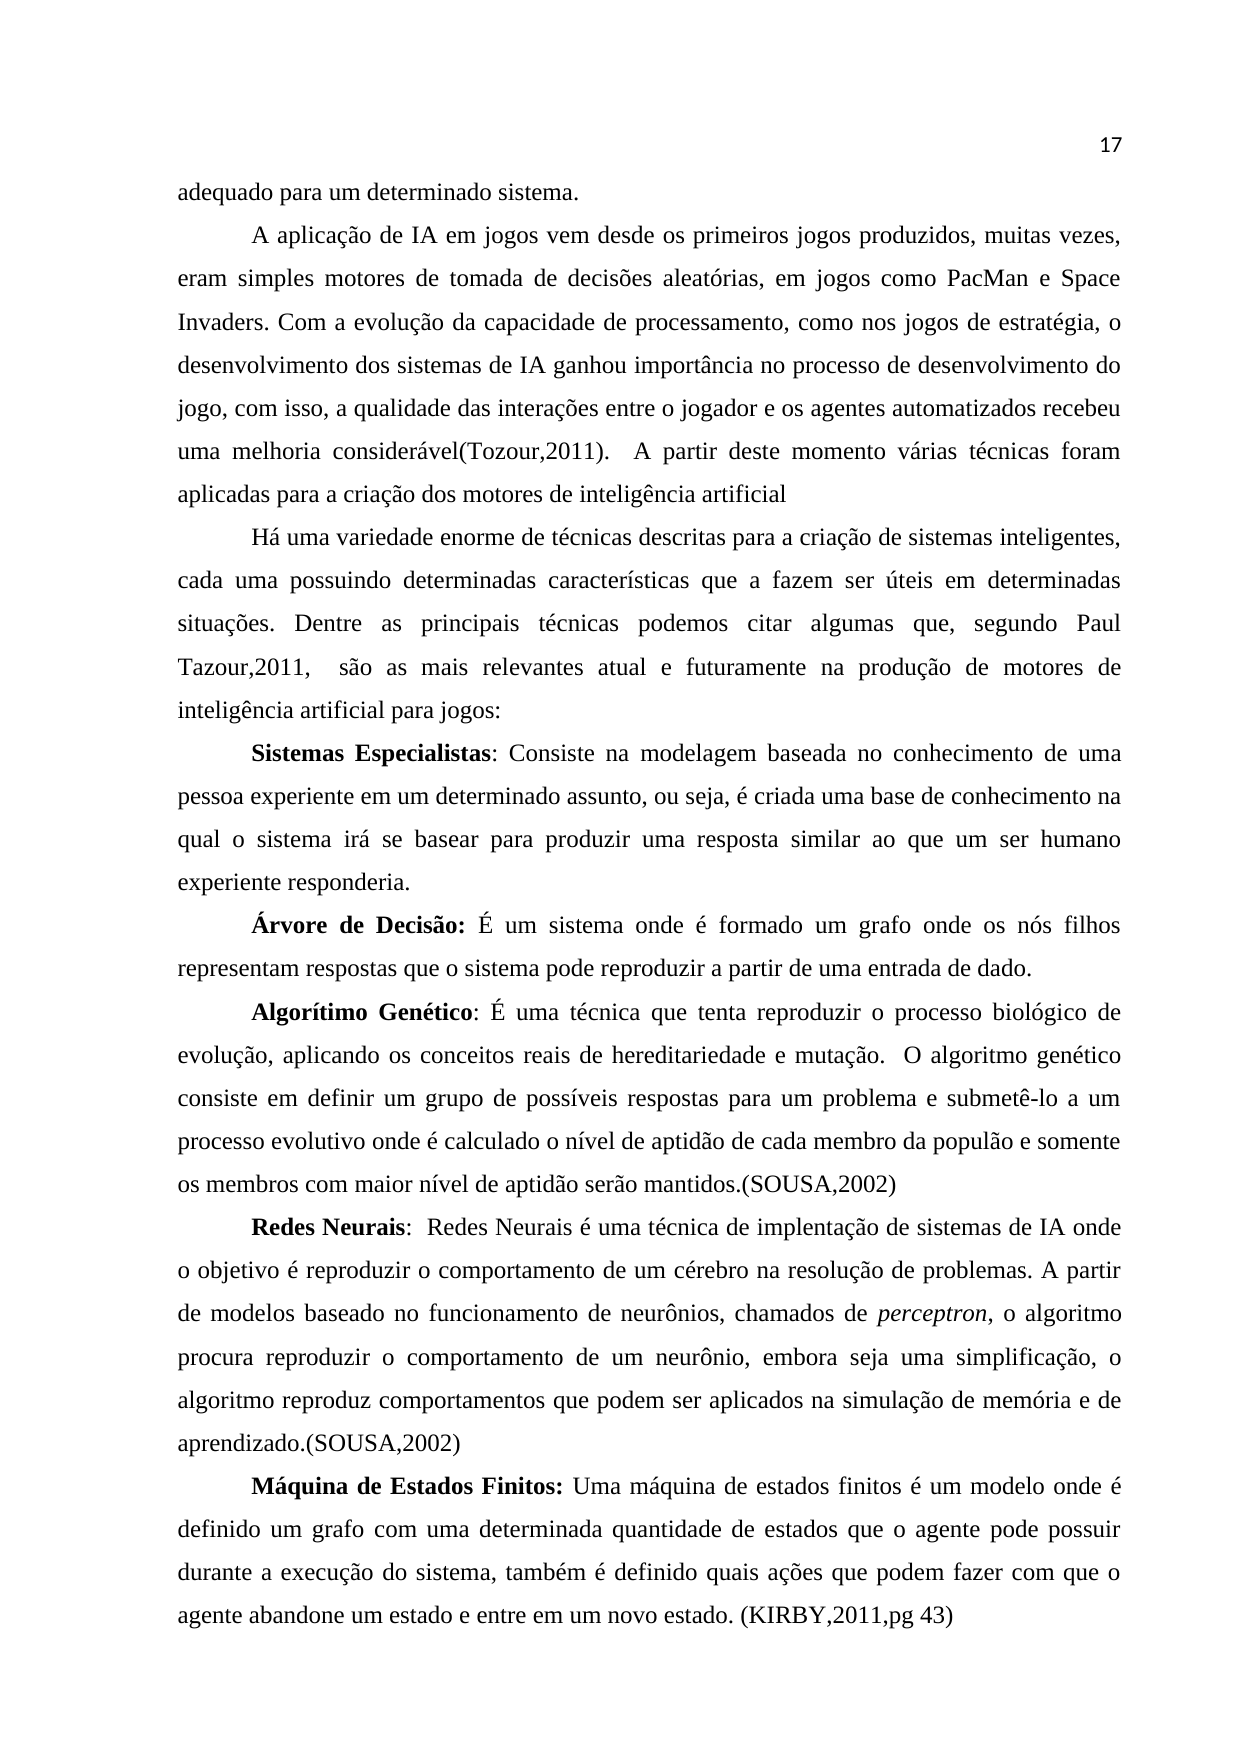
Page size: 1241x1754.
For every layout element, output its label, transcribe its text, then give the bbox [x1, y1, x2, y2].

list adequado para um determinado sistema. [177, 177, 1122, 206]
list A aplicação de IA em jogos vem desde os primeiros jogos produzidos, muitas vezes, eram simples motores de tomada de decisões aleatórias, em jogos como PacMan e Space Invaders. Com a evolução da capacidade de processamento, como nos jogos de estratégia, o desenvolvimento dos sistemas de IA ganhou importância no processo de desenvolvimento do jogo, com isso, a qualidade das interações entre o jogador e os agentes automatizados recebeu uma melhoria considerável(Tozour,2011). A partir deste momento várias técnicas foram aplicadas para a criação dos motores de inteligência artificial [177, 220, 1122, 508]
text Sistemas Especialistas: Consiste na modelagem baseada no conhecimento de uma pessoa experiente em um determinado assunto, ou seja, é criada uma base de conhecimento na qual o sistema irá se basear para produzir uma resposta similar ao que um ser humano experiente responderia. [177, 738, 1122, 896]
text Árvore de Decisão: É um sistema onde é formado um grafo onde os nós filhos representam respostas que o sistema pode reproduzir a partir de uma entrada de dado. [177, 910, 1122, 982]
text Há uma variedade enorme de técnicas descritas para a criação de sistemas inteligentes, cada uma possuindo determinadas características que a fazem ser úteis em determinadas situações. Dentre as principais técnicas podemos citar algumas que, segundo Paul Tazour,2011, são as mais relevantes atual e futuramente na produção de motores de inteligência artificial para jogos: [177, 522, 1122, 723]
text Algorítimo Genético: É uma técnica que tenta reproduzir o processo biológico de evolução, aplicando os conceitos reais de hereditariedade e mutação. O algoritmo genético consiste em definir um grupo de possíveis respostas para um problema e submetê-lo a um processo evolutivo onde é calculado o nível de aptidão de cada membro da populão e somente os membros com maior nível de aptidão serão mantidos.(SOUSA,2002) [177, 997, 1122, 1198]
text Redes Neurais: Redes Neurais é uma técnica de implentação de sistemas de IA onde o objetivo é reproduzir o comportamento de um cérebro na resolução de problemas. A partir de modelos baseado no funcionamento de neurônios, chamados de perceptron, o algoritmo procura reproduzir o comportamento de um neurônio, embora seja uma simplificação, o algoritmo reproduz comportamentos que podem ser aplicados na simulação de memória e de aprendizado.(SOUSA,2002) Máquina de Estados Finitos: Uma máquina de estados finitos é um modelo onde é definido um grafo com uma determinada quantidade de estados que o agente pode possuir durante a execução do sistema, também é definido quais ações que podem fazer com que o agente abandone um estado e entre em um novo estado. (KIRBY,2011,pg 43) [177, 1212, 1122, 1629]
